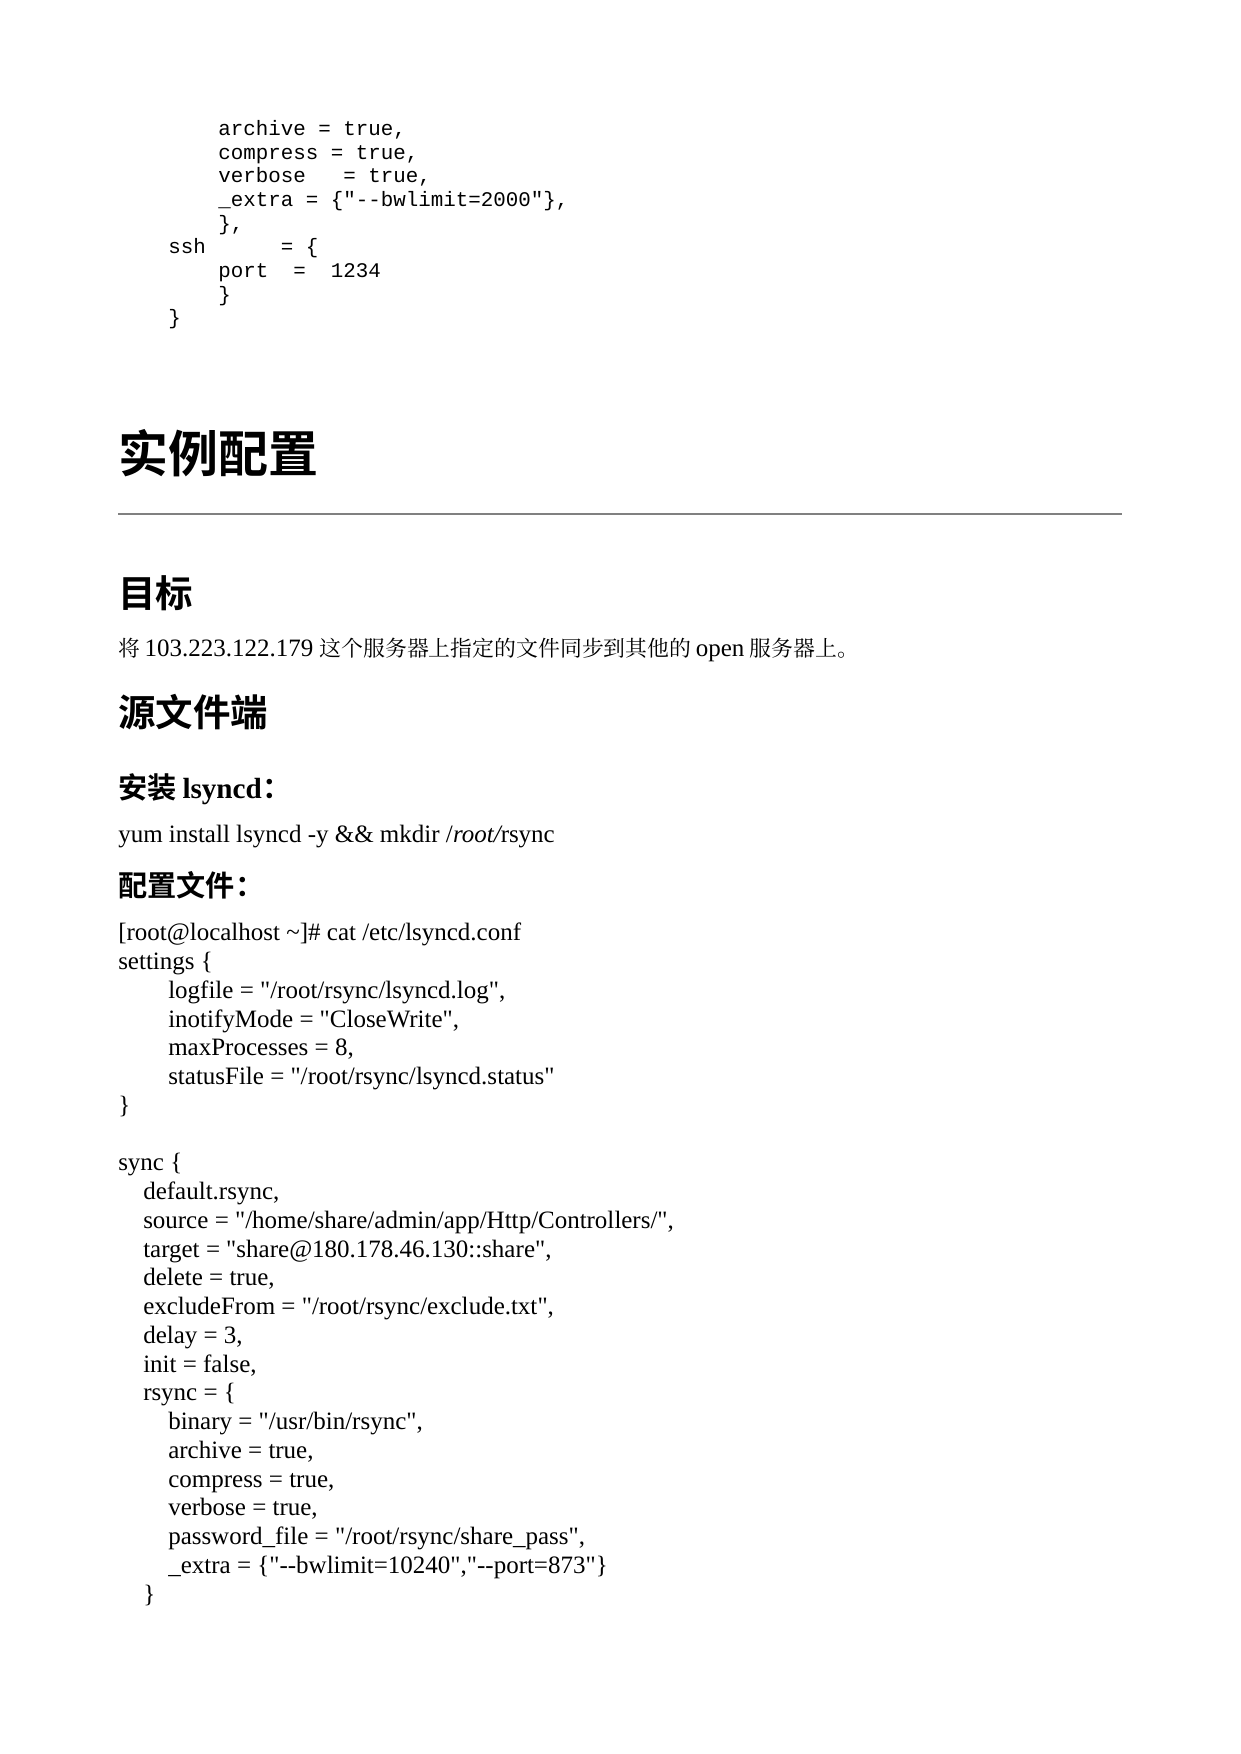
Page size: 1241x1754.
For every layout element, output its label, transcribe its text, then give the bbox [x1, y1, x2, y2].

text logfile = "/root/rsync/lsyncd.log", [118, 975, 1122, 1004]
text password_file = "/root/rsync/share_pass", [118, 1521, 1122, 1550]
subtitle 配置文件： [118, 863, 1122, 905]
text compress = true, [118, 1464, 1122, 1492]
text compress = true, [118, 142, 1122, 165]
text _extra = {"--bwlimit=10240","--port=873"} [118, 1550, 1122, 1579]
subtitle 安装lsyncd： [118, 764, 1122, 807]
text } [118, 307, 1122, 331]
text [root@localhost ~]# cat /etc/lsyncd.conf [118, 917, 1122, 946]
text delay = 3, [118, 1320, 1122, 1349]
text maxProcesses = 8, [118, 1032, 1122, 1061]
text verbose = true, [118, 1492, 1122, 1521]
text source = "/home/share/admin/app/Http/Controllers/", [118, 1205, 1122, 1234]
text 将103.223.122.179 这个服务器上指定的文件同步到其他的open服务器上。 [118, 631, 1122, 662]
text ssh = { [118, 236, 1122, 260]
text excludeFrom = "/root/rsync/exclude.txt", [118, 1291, 1122, 1320]
text port = 1234 [118, 260, 1122, 284]
text delete = true, [118, 1262, 1122, 1291]
subtitle 实例配置 [118, 414, 1122, 487]
text yum install lsyncd -y && mkdir /root/rsync [118, 819, 1122, 848]
text binary = "/usr/bin/rsync", [118, 1406, 1122, 1435]
text }, [118, 213, 1122, 236]
text inotifyMode = "CloseWrite", [118, 1004, 1122, 1032]
text archive = true, [118, 118, 1122, 142]
text _extra = {"--bwlimit=2000"}, [118, 189, 1122, 213]
subtitle 目标 [118, 564, 1122, 618]
text init = false, [118, 1349, 1122, 1377]
text statusFile = "/root/rsync/lsyncd.status" [118, 1061, 1122, 1090]
text } [118, 284, 1122, 307]
text sync { [118, 1147, 1122, 1176]
text } [118, 1579, 1122, 1607]
text archive = true, [118, 1435, 1122, 1464]
text rsync = { [118, 1377, 1122, 1406]
subtitle 源文件端 [118, 683, 1122, 737]
text verbose = true, [118, 165, 1122, 189]
text default.rsync, [118, 1176, 1122, 1205]
text } [118, 1090, 1122, 1119]
text settings { [118, 946, 1122, 975]
text target = "share@180.178.46.130::share", [118, 1234, 1122, 1262]
